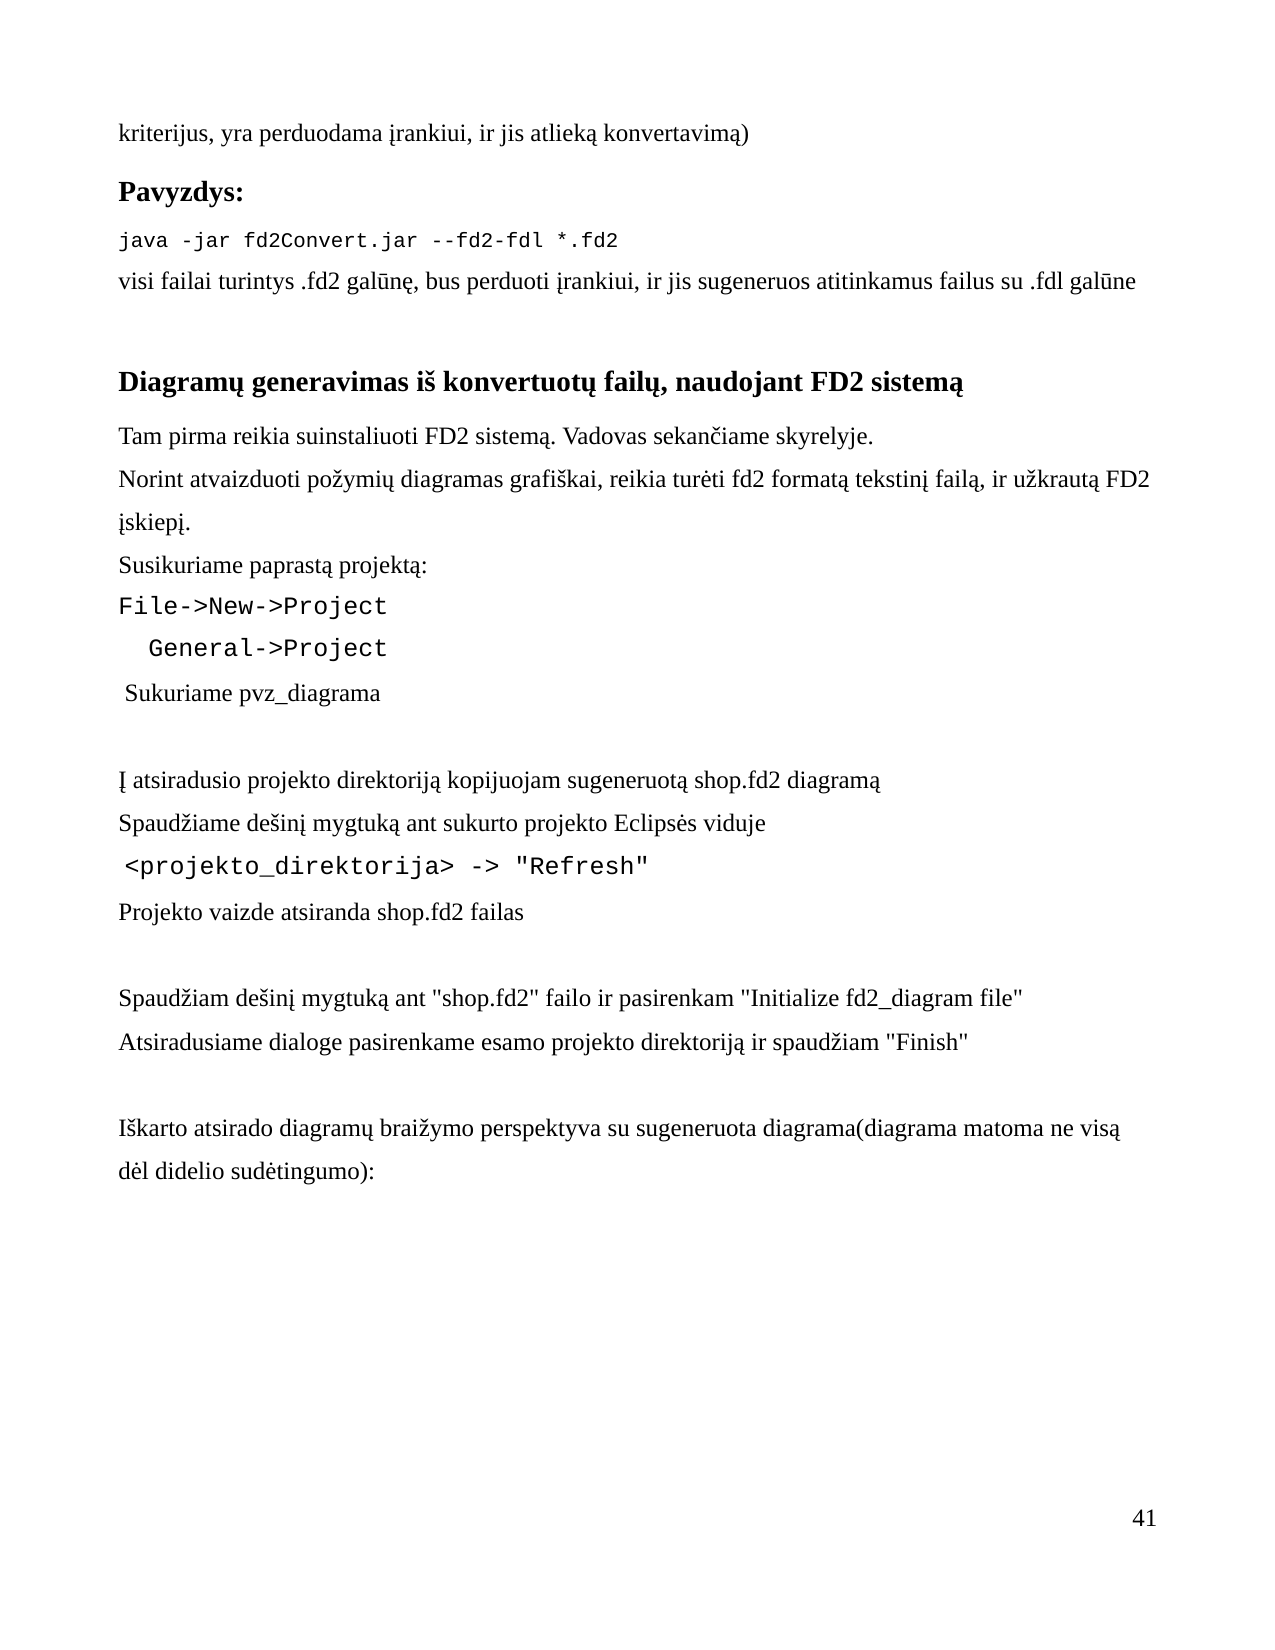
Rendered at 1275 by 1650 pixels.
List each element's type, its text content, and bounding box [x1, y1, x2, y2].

text Sukuriame pvz_diagrama [118, 678, 1157, 707]
text General->Project [118, 636, 1157, 664]
subtitle Pavyzdys: [118, 174, 1157, 207]
text Atsiradusiame dialoge pasirenkame esamo projekto direktoriją ir spaudžiam "Finish" [118, 1027, 1157, 1055]
text Iškarto atsirado diagramų braižymo perspektyva su sugeneruota diagrama(diagrama matoma ne visą dėl didelio sudėtingumo): [118, 1113, 1157, 1185]
text <projekto_direktorija> -> "Refresh" [118, 851, 1157, 882]
text Projekto vaizde atsiranda shop.fd2 failas [118, 897, 1157, 926]
text File->New->Project [118, 593, 1157, 622]
text java -jar fd2Convert.jar --fd2-fdl *.fd2 [118, 230, 1157, 254]
text Tam pirma reikia suinstaliuoti FD2 sistemą. Vadovas sekančiame skyrelyje. [118, 421, 1157, 450]
subtitle Diagramų generavimas iš konvertuotų failų, naudojant FD2 sistemą [118, 364, 1157, 398]
text Susikuriame paprastą projektą: [118, 550, 1157, 579]
text Spaudžiam dešinį mygtuką ant "shop.fd2" failo ir pasirenkam "Initialize fd2_diagram file" [118, 983, 1157, 1012]
text visi failai turintys .fd2 galūnę, bus perduoti įrankiui, ir jis sugeneruos atitinkamus failus su .fdl galūne [118, 266, 1157, 294]
text Norint atvaizduoti požymių diagramas grafiškai, reikia turėti fd2 formatą tekstinį failą, ir užkrautą FD2 įskiepį. [118, 464, 1157, 536]
text Į atsiradusio projekto direktoriją kopijuojam sugeneruotą shop.fd2 diagramą [118, 765, 1157, 793]
text kriterijus, yra perduodama įrankiui, ir jis atlieką konvertavimą) [118, 118, 1157, 147]
text Spaudžiame dešinį mygtuką ant sukurto projekto Eclipsės viduje [118, 808, 1157, 837]
